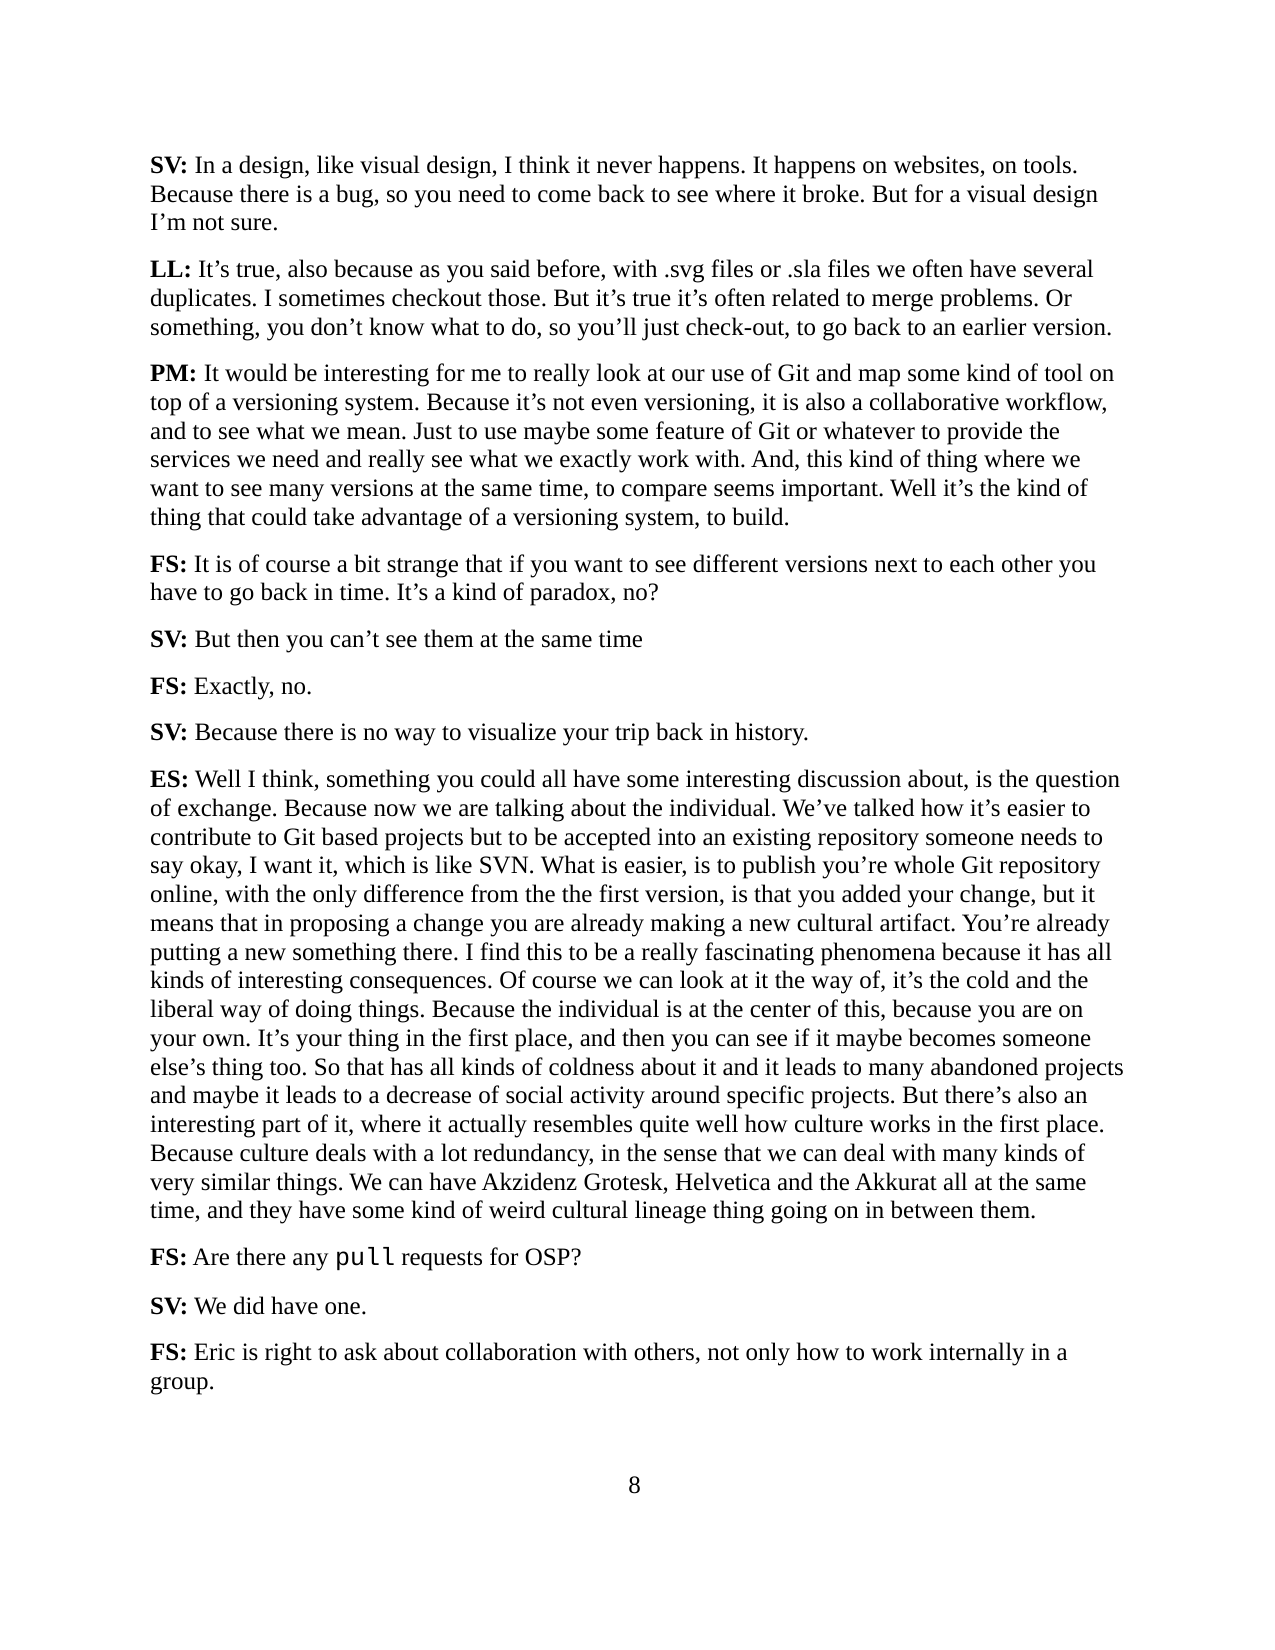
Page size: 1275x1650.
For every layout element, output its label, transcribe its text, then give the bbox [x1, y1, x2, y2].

text PM: It would be interesting for me to really look at our use of Git and map some kind of tool on top of a versioning system. Because it’s not even versioning, it is also a collaborative workflow, and to see what we mean. Just to use maybe some feature of Git or whatever to provide the services we need and really see what we exactly work with. And, this kind of thing where we want to see many versions at the same time, to compare seems important. Well it’s the kind of thing that could take advantage of a versioning system, to build. [150, 358, 1125, 531]
text SV: But then you can’t see them at the same time [150, 624, 1125, 653]
text SV: In a design, like visual design, I think it never happens. It happens on websites, on tools. Because there is a bug, so you need to come back to see where it broke. But for a visual design I’m not sure. [150, 150, 1125, 236]
text FS: It is of course a bit strange that if you want to see different versions next to each other you have to go back in time. It’s a kind of paradox, no? [150, 549, 1125, 606]
text SV: We did have one. [150, 1291, 1125, 1319]
text FS: Exactly, no. [150, 671, 1125, 699]
text SV: Because there is no way to visualize your trip back in history. [150, 717, 1125, 746]
text FS: Eric is right to ask about collaboration with others, not only how to work internally in a group. [150, 1337, 1125, 1395]
text ES: Well I think, something you could all have some interesting discussion about, is the question of exchange. Because now we are talking about the individual. We’ve talked how it’s easier to contribute to Git based projects but to be accepted into an existing repository someone needs to say okay, I want it, which is like SVN. What is easier, is to publish you’re whole Git repository online, with the only difference from the the first version, is that you added your change, but it means that in proposing a change you are already making a new cultural artifact. You’re already putting a new something there. I find this to be a really fascinating phenomena because it has all kinds of interesting consequences. Of course we can look at it the way of, it’s the cold and the liberal way of doing things. Because the individual is at the center of this, because you are on your own. It’s your thing in the first place, and then you can see if it maybe becomes someone else’s thing too. So that has all kinds of coldness about it and it leads to many abandoned projects and maybe it leads to a decrease of social activity around specific projects. But there’s also an interesting part of it, where it actually resembles quite well how culture works in the first place. Because culture deals with a lot redundancy, in the sense that we can deal with many kinds of very similar things. We can have Akzidenz Grotesk, Helvetica and the Akkurat all at the same time, and they have some kind of weird cultural lineage thing going on in between them. [150, 764, 1125, 1224]
text FS: Are there any pull requests for OSP? [150, 1242, 1125, 1273]
text LL: It’s true, also because as you said before, with .svg files or .sla files we often have several duplicates. I sometimes checkout those. But it’s true it’s often related to merge problems. Or something, you don’t know what to do, so you’ll just check-out, to go back to an earlier version. [150, 254, 1125, 340]
